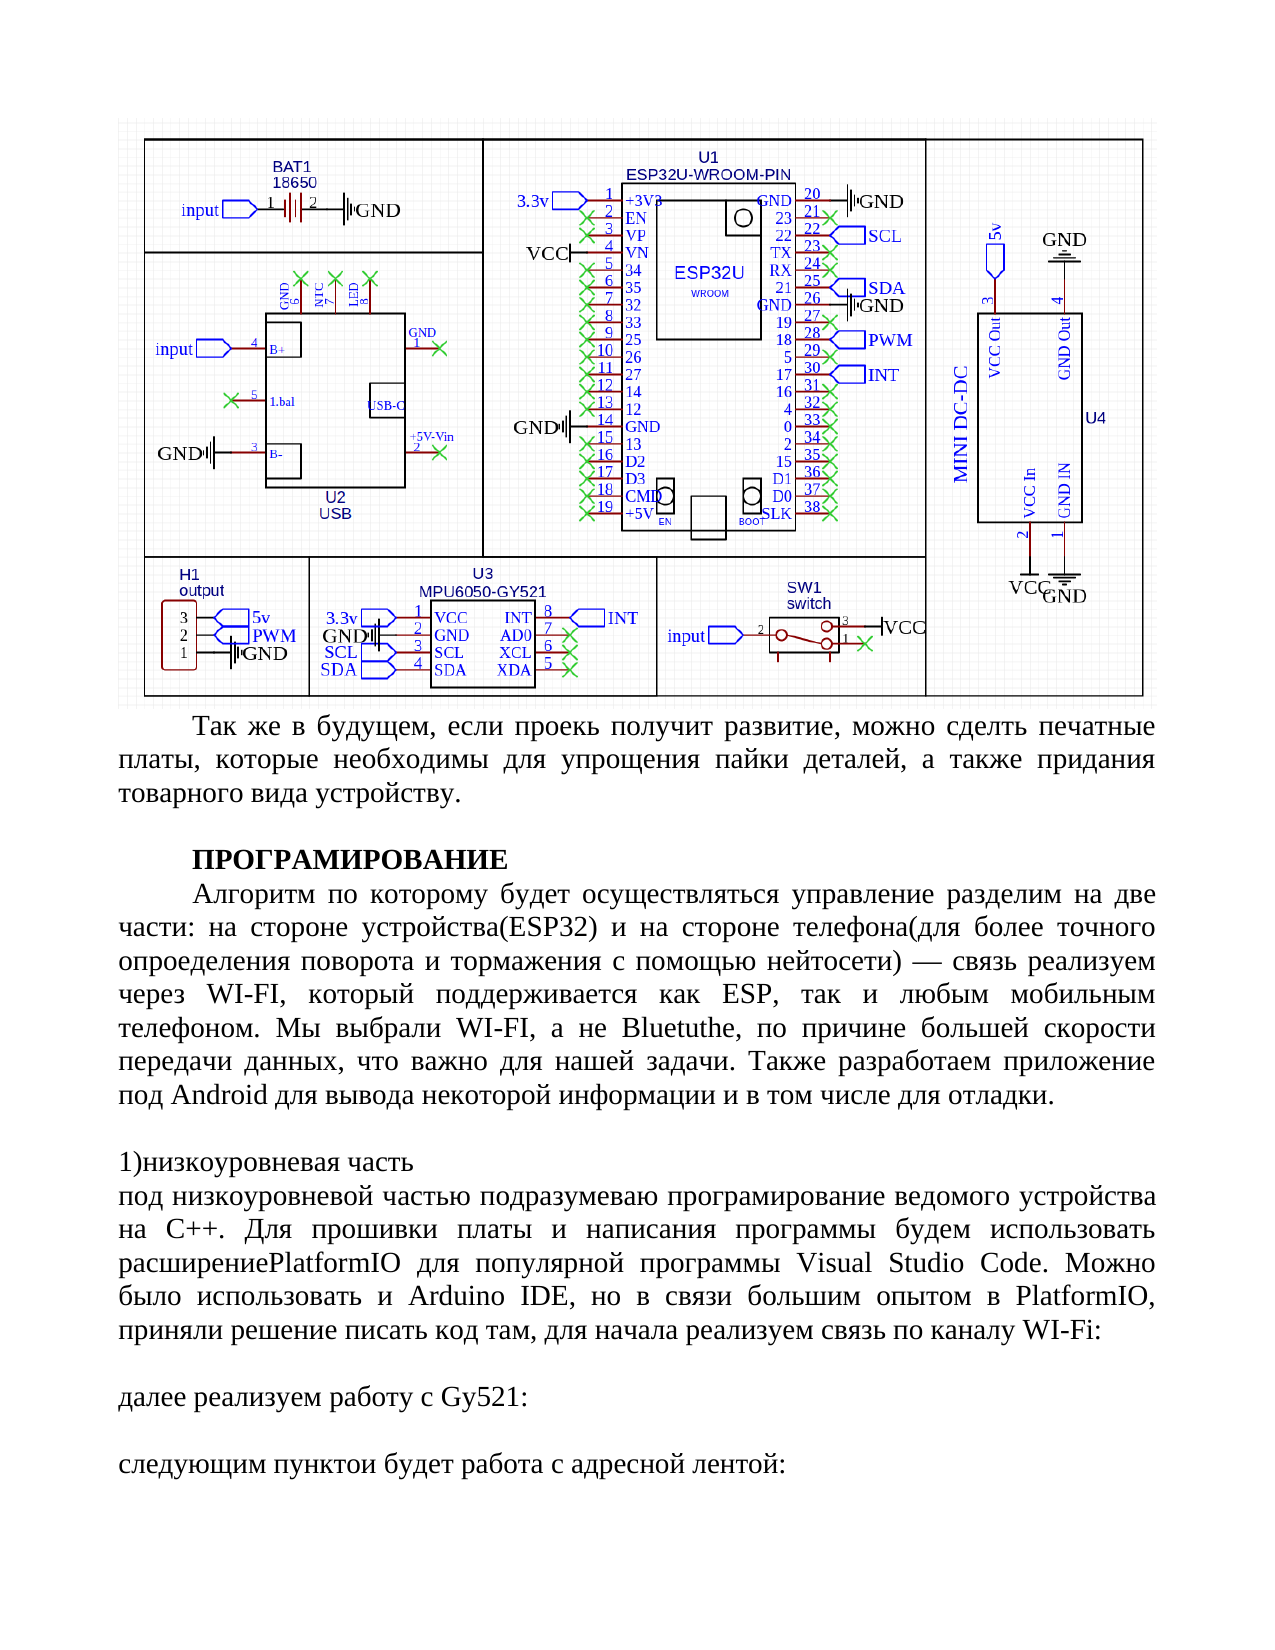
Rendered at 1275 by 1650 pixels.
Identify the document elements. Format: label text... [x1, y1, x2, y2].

text Алгоритм по которому будет осуществляться управление разделим на две части: на стороне устройства(ESP32) и на стороне телефона(для более точного опроеделения поворота и тормажения с помощью нейтосети) — связь реализуем через WI-FI, который поддерживается как ESP, так и любым мобильным телефоном. Мы выбрали WI-FI, а не Bluetuthe, по причине большей скорости передачи данных, что важно для нашей задачи. Также разработаем приложение под Android для вывода некоторой информации и в том числе для отладки. [118, 876, 1157, 1111]
text Так же в будущем, если проекь получит развитие, можно сделть печатные платы, которые необходимы для упрощения пайки деталей, а также придания товарного вида устройству. [118, 709, 1157, 809]
text под низкоуровневой частью подразумеваю програмирование ведомого устройства на C++. Для прошивки платы и написания программы будем использовать расширениеPlatformIO для популярной программы Visual Studio Code. Можно было использовать и Arduino IDE, но в связи большим опытом в PlatformIO, приняли решение писать код там, для начала реализуем связь по каналу WI-Fi: [118, 1178, 1157, 1345]
text далее реализуем работу с Gy521: [118, 1379, 1157, 1412]
text 1)низкоуровневая часть [118, 1144, 1157, 1178]
text ПРОГРАМИРОВАНИЕ [118, 842, 1157, 876]
text следующим пунктои будет работа с адресной лентой: [118, 1446, 1157, 1479]
picture [118, 118, 1157, 709]
